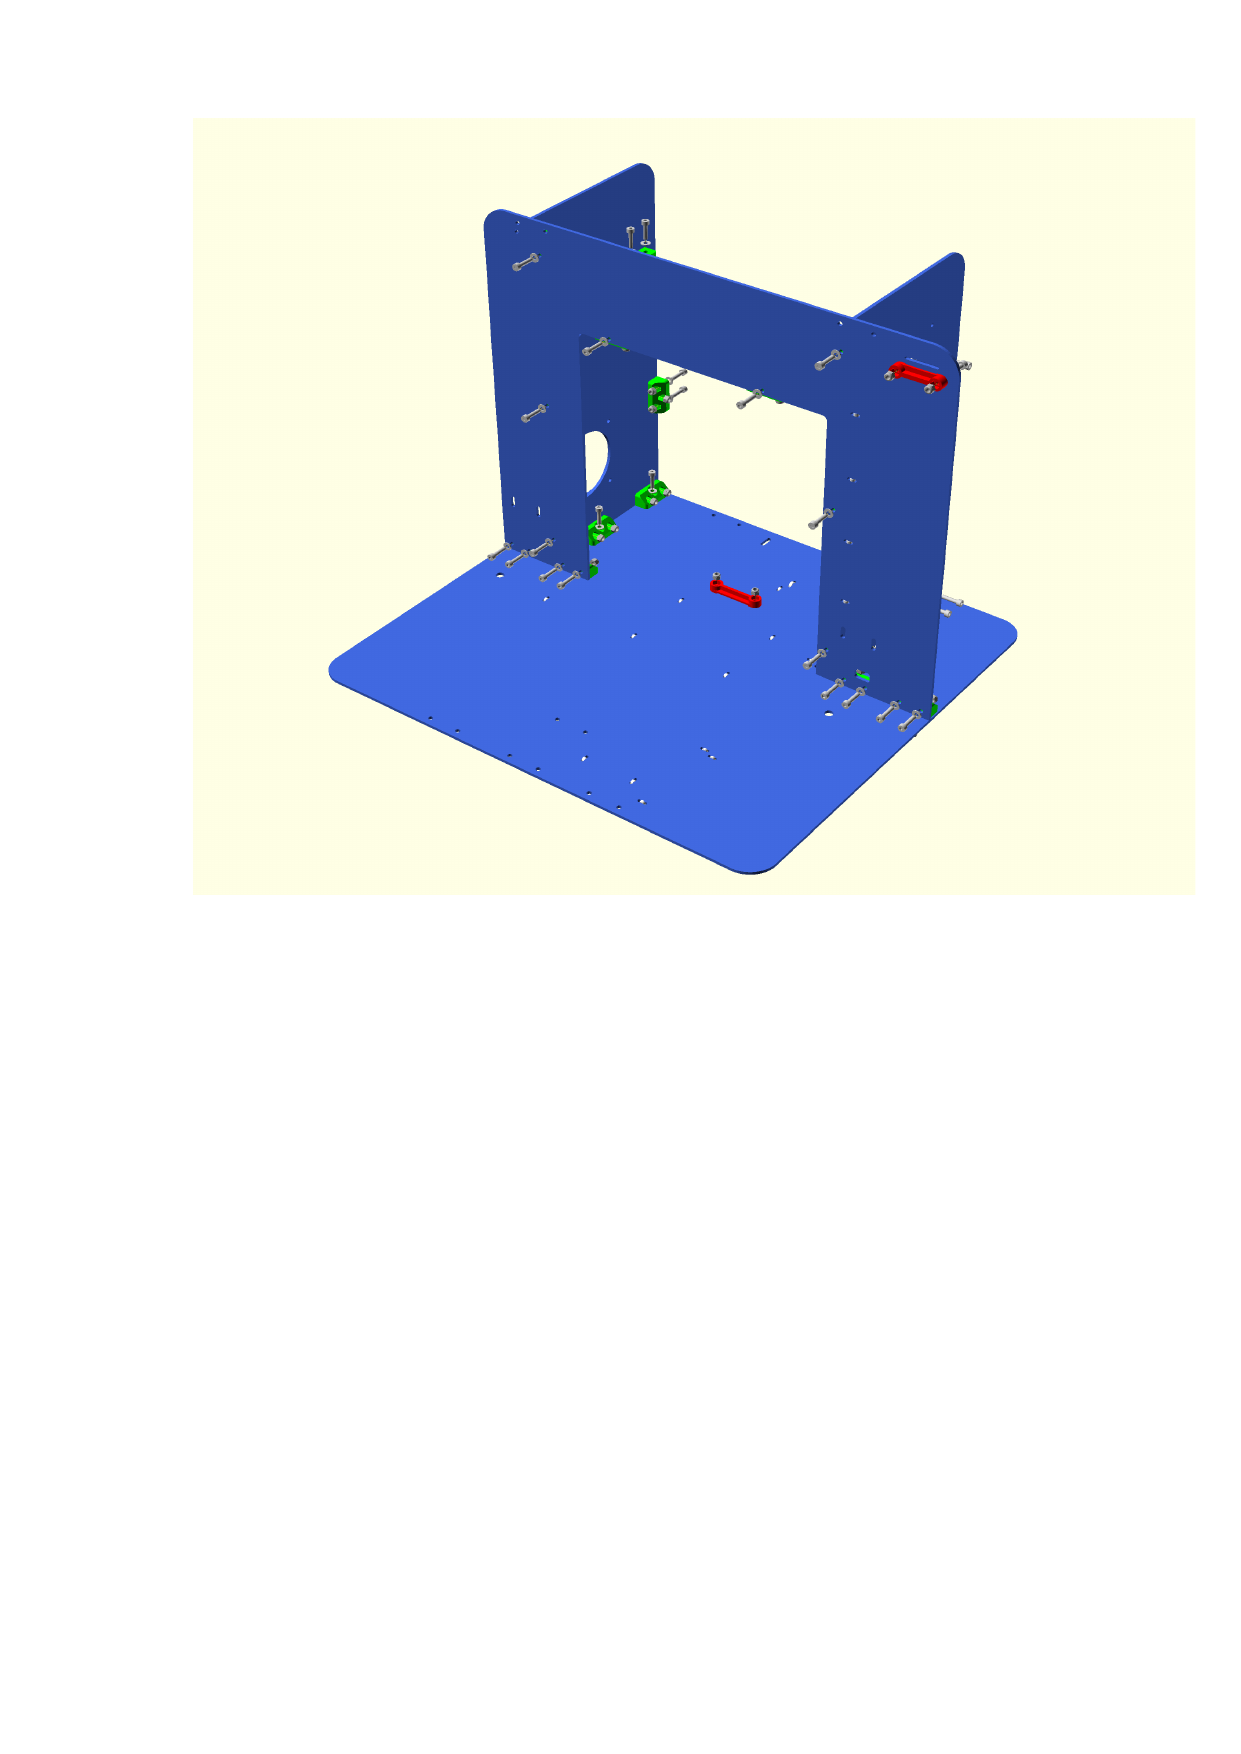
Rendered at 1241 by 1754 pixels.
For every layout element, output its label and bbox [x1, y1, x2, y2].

picture [193, 118, 1196, 895]
